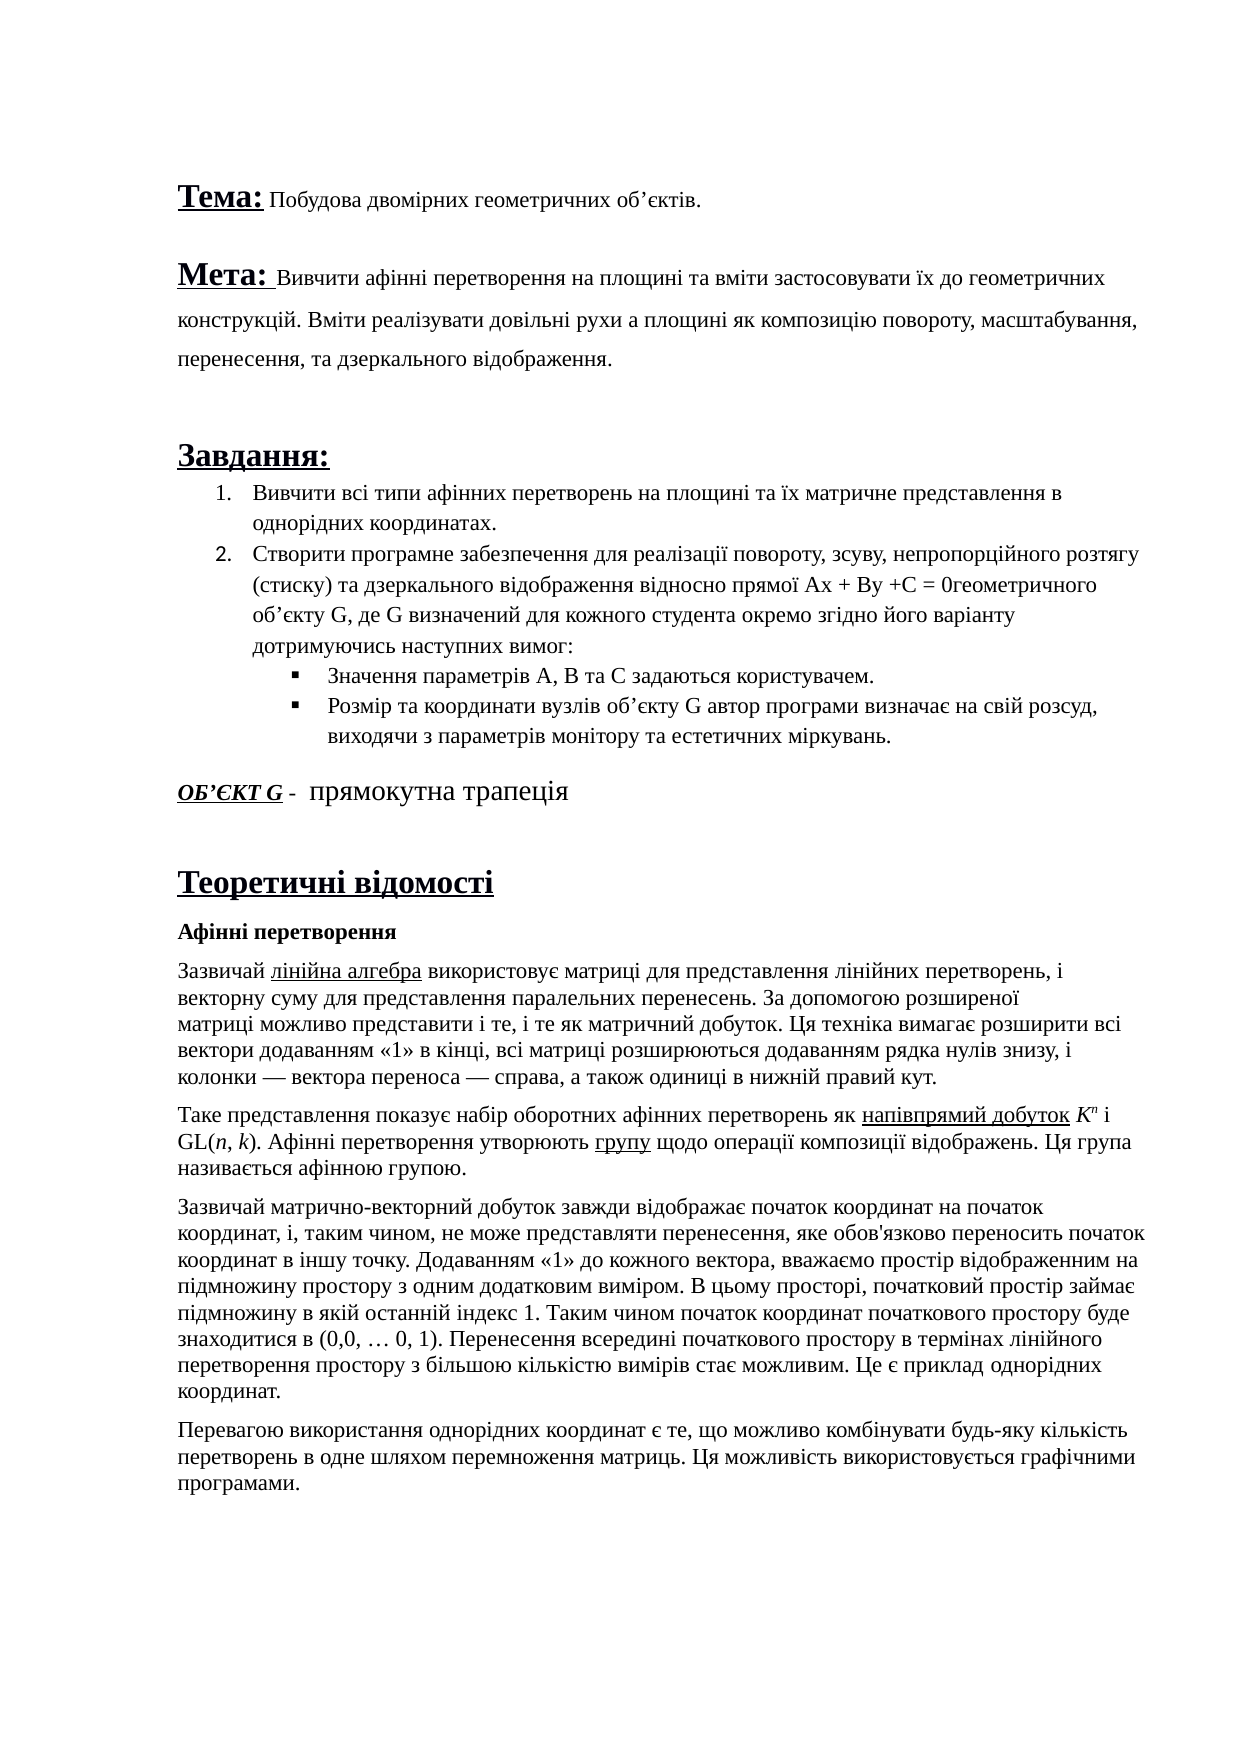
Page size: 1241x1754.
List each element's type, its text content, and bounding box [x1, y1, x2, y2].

text Зазвичай лінійна алгебра використовує матриці для представлення лінійних перетворень, і векторну суму для представлення паралельних перенесень. За допомогою розширеної матриці можливо представити і те, і те як матричний добуток. Ця техніка вимагає розширити всі вектори додаванням «1» в кінці, всі матриці розширюються додаванням рядка нулів знизу, і колонки — вектора переноса — справа, а також одиниці в нижній правий кут. {\displaystyle {\vec {y}}=A{\vec {x}}+{\vec {b}}.} [177, 957, 1152, 1089]
text Таке представлення показує набір оборотних афінних перетворень як напівпрямий добуток Kn і GL(n, k). Афінні перетворення утворюють групу щодо операції композиції відображень. Ця група називається афінною групою. [177, 1102, 1152, 1181]
text Зазвичай матрично-векторний добуток завжди відображає початок координат на початок координат, і, таким чином, не може представляти перенесення, яке обов'язково переносить початок координат в іншу точку. Додаванням «1» до кожного вектора, вважаємо простір відображенним на підмножину простору з одним додатковим виміром. В цьому просторі, початковий простір займає підмножину в якій останній індекс 1. Таким чином початок координат початкового простору буде знаходитися в (0,0, … 0, 1). Перенесення всередині початкового простору в термінах лінійного перетворення простору з більшою кількістю вимірів стає можливим. Це є приклад однорідних координат. [177, 1193, 1152, 1404]
subtitle Завдання: [177, 435, 1152, 473]
list Значення параметрів А, В та С задаються користувачем. [290, 662, 1152, 688]
list Створити програмне забезпечення для реалізації повороту, зсуву, непропорційного розтягу (стиску) та дзеркального відображення відносно прямої Ах + Ву +С = 0геометричного об’єкту G, де G визначений для кожного студента окремо згідно його варіанту дотримуючись наступних вимог: [215, 539, 1152, 658]
text ОБ’ЄКТ G - прямокутна трапеція [177, 773, 1152, 807]
list Вивчити всі типи афінних перетворень на площині та їх матричне представлення в однорідних координатах. [215, 479, 1152, 536]
text Тема: Побудова двомірних геометричних об’єктів. [177, 176, 1152, 214]
text Мета: Вивчити афінні перетворення на площині та вміти застосовувати їх до геометричних конструкцій. Вміти реалізувати довільні рухи а площині як композицію повороту, масштабування, перенесення, та дзеркального відображення. [177, 254, 1152, 372]
subtitle Теоретичні відомості [177, 862, 1152, 900]
text Перевагою використання однорідних координат є те, що можливо комбінувати будь-яку кількість перетворень в одне шляхом перемноження матриць. Ця можливість використовується графічними програмами. [177, 1416, 1152, 1496]
list Розмір та координати вузлів об’єкту G автор програми визначає на свій розсуд, виходячи з параметрів монітору та естетичних міркувань. [290, 692, 1152, 749]
text Афінні перетворення [177, 918, 1152, 945]
